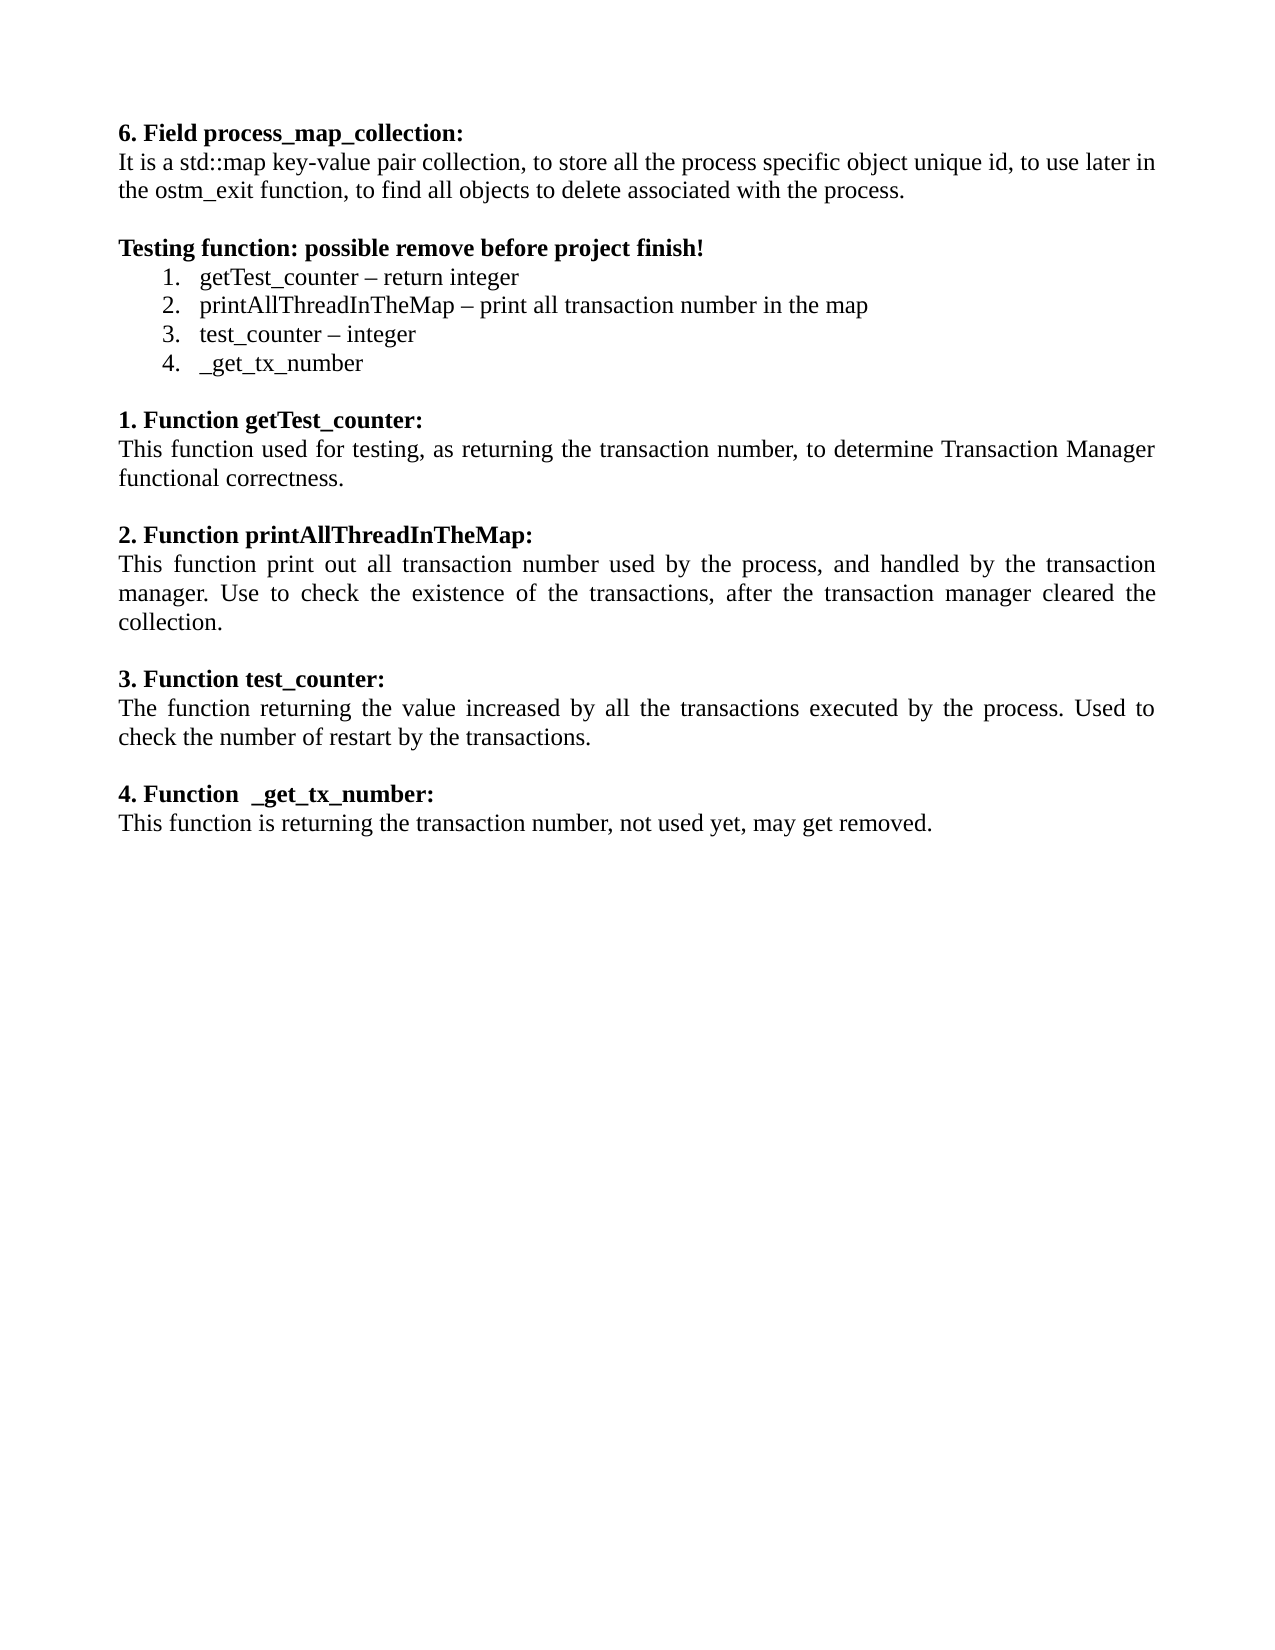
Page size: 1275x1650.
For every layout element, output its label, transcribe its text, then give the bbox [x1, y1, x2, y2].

text 1. Function getTest_counter: [118, 406, 1157, 434]
list test_counter – integer [162, 319, 1157, 348]
text Testing function: possible remove before project finish! [118, 233, 1157, 262]
text 4. Function _get_tx_number: [118, 779, 1157, 808]
list _get_tx_number [162, 348, 1157, 377]
text The function returning the value increased by all the transactions executed by the process. Used to check the number of restart by the transactions. [118, 693, 1157, 751]
text 6. Field process_map_collection: [118, 118, 1157, 147]
text 2. Function printAllThreadInTheMap: [118, 521, 1157, 549]
text It is a std::map key-value pair collection, to store all the process specific object unique id, to use later in the ostm_exit function, to find all objects to delete associated with the process. [118, 147, 1157, 204]
list printAllThreadInTheMap – print all transaction number in the map [162, 291, 1157, 319]
text 3. Function test_counter: [118, 664, 1157, 693]
text This function print out all transaction number used by the process, and handled by the transaction manager. Use to check the existence of the transactions, after the transaction manager cleared the collection. [118, 549, 1157, 636]
text This function used for testing, as returning the transaction number, to determine Transaction Manager functional correctness. [118, 434, 1157, 492]
list getTest_counter – return integer [162, 262, 1157, 291]
text This function is returning the transaction number, not used yet, may get removed. [118, 808, 1157, 837]
